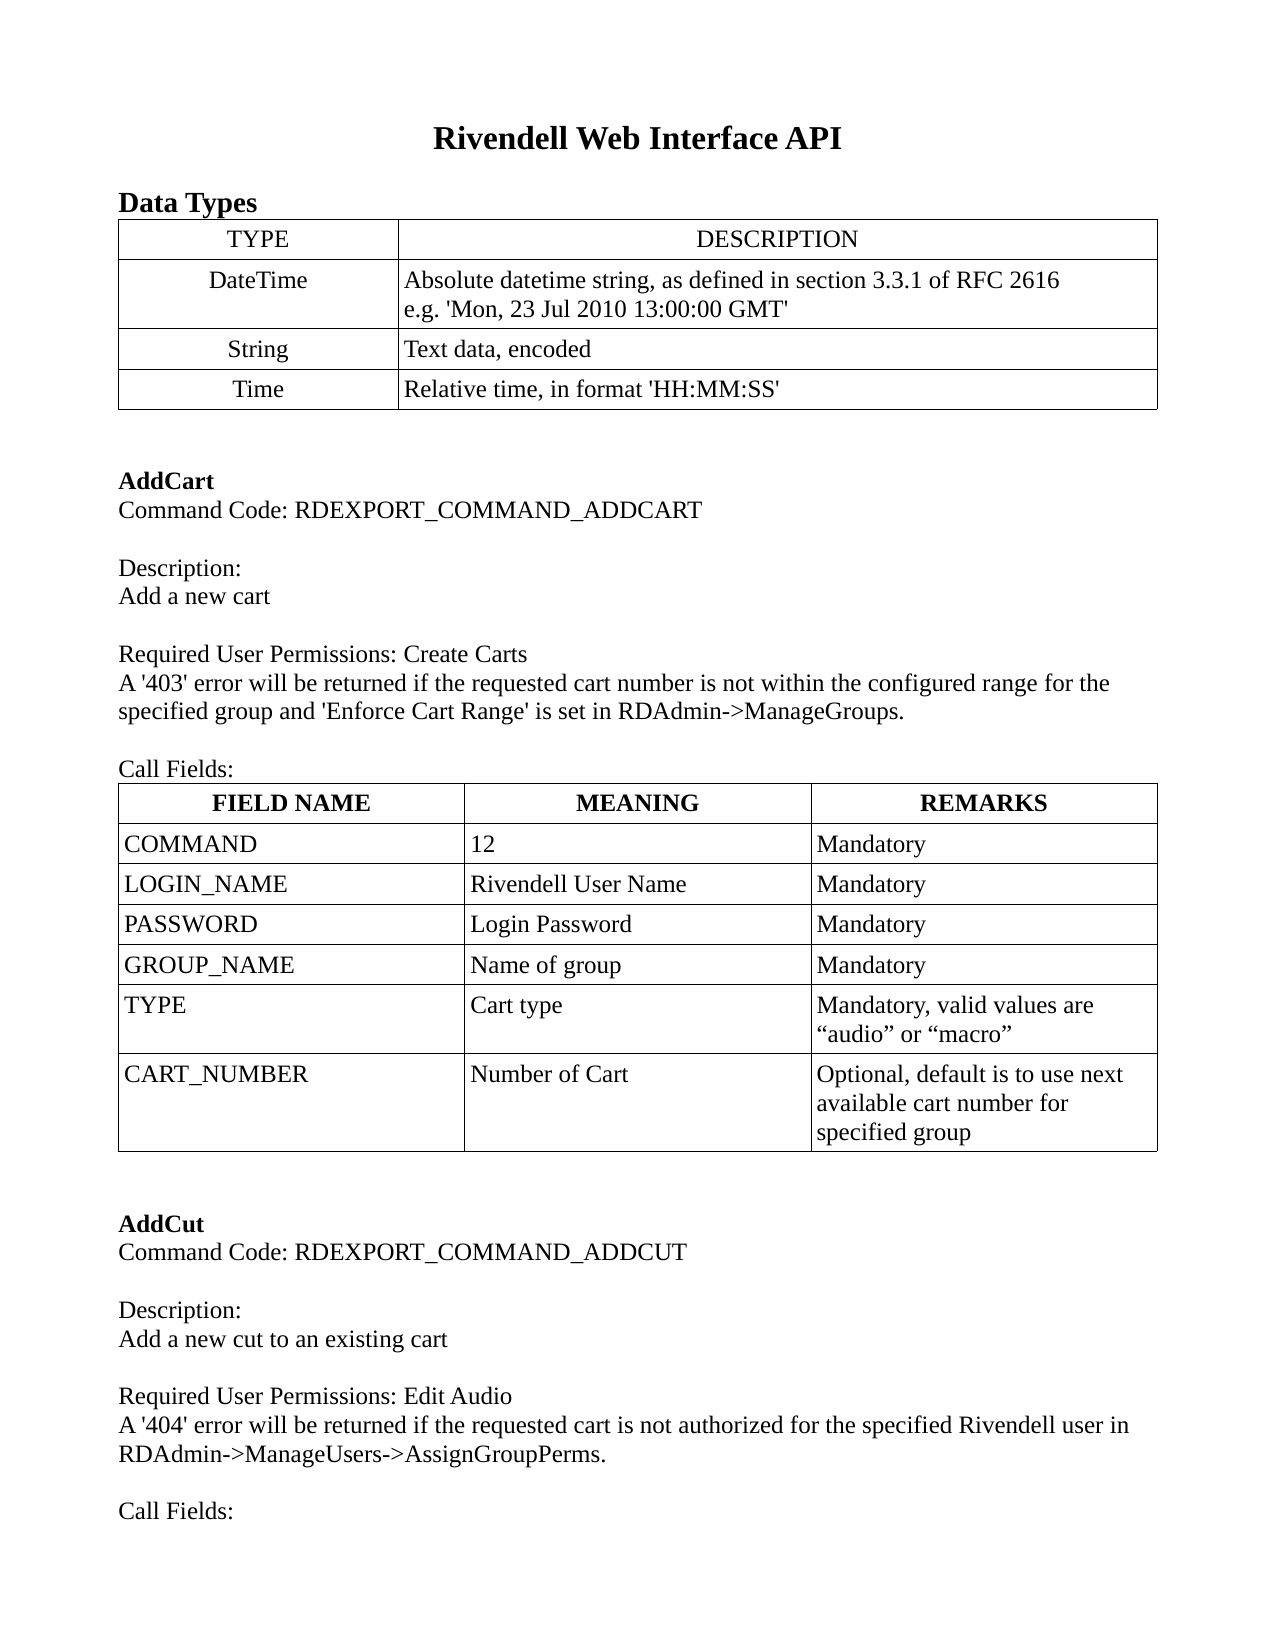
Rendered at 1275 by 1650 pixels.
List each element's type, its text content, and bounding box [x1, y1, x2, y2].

table_cell Mandatory [812, 945, 1157, 984]
table_cell Mandatory, valid values are “audio” or “macro” [812, 985, 1157, 1053]
text Call Fields: [118, 1496, 1157, 1525]
text A '403' error will be returned if the requested cart number is not within the configured range for the specified group and 'Enforce Cart Range' is set in RDAdmin->ManageGroups. [118, 668, 1157, 725]
table_cell TYPE [119, 985, 464, 1053]
text AddCut [118, 1209, 1157, 1237]
table_cell Cart type [465, 985, 811, 1053]
table_cell Relative time, in format 'HH:MM:SS' [399, 370, 1157, 409]
table_header TYPE [119, 220, 398, 259]
table_cell Name of group [465, 945, 811, 984]
table_cell Time [119, 370, 398, 409]
table_cell String [119, 329, 398, 368]
table_header MEANING [465, 784, 811, 823]
table_cell GROUP_NAME [119, 945, 464, 984]
table_header DESCRIPTION [399, 220, 1157, 259]
table_cell Optional, default is to use next available cart number for specified group [812, 1054, 1157, 1151]
table_cell Absolute datetime string, as defined in section 3.3.1 of RFC 2616 e.g. 'Mon, 23 Jul 2010 13:00:00 GMT' [399, 260, 1157, 328]
text A '404' error will be returned if the requested cart is not authorized for the specified Rivendell user in RDAdmin->ManageUsers->AssignGroupPerms. [118, 1410, 1157, 1467]
table_cell LOGIN_NAME [119, 864, 464, 903]
table_cell Mandatory [812, 905, 1157, 944]
text Command Code: RDEXPORT_COMMAND_ADDCART [118, 495, 1157, 524]
table_cell DateTime [119, 260, 398, 328]
table_cell CART_NUMBER [119, 1054, 464, 1151]
table_cell Rivendell User Name [465, 864, 811, 903]
text Data Types [118, 185, 1157, 219]
table_cell Mandatory [812, 824, 1157, 863]
text Add a new cut to an existing cart [118, 1324, 1157, 1352]
table_cell Number of Cart [465, 1054, 811, 1151]
table_header FIELD NAME [119, 784, 464, 823]
text Description: [118, 1295, 1157, 1324]
text Rivendell Web Interface API [118, 118, 1157, 156]
text Add a new cart [118, 581, 1157, 610]
text Description: [118, 553, 1157, 581]
table_header REMARKS [812, 784, 1157, 823]
text AddCart [118, 466, 1157, 495]
table_cell PASSWORD [119, 905, 464, 944]
text Call Fields: [118, 754, 1157, 783]
text Required User Permissions: Edit Audio [118, 1381, 1157, 1410]
text Command Code: RDEXPORT_COMMAND_ADDCUT [118, 1237, 1157, 1266]
text Required User Permissions: Create Carts [118, 639, 1157, 668]
table_cell Login Password [465, 905, 811, 944]
table_cell COMMAND [119, 824, 464, 863]
table_cell 12 [465, 824, 811, 863]
table_cell Mandatory [812, 864, 1157, 903]
table_cell Text data, encoded [399, 329, 1157, 368]
